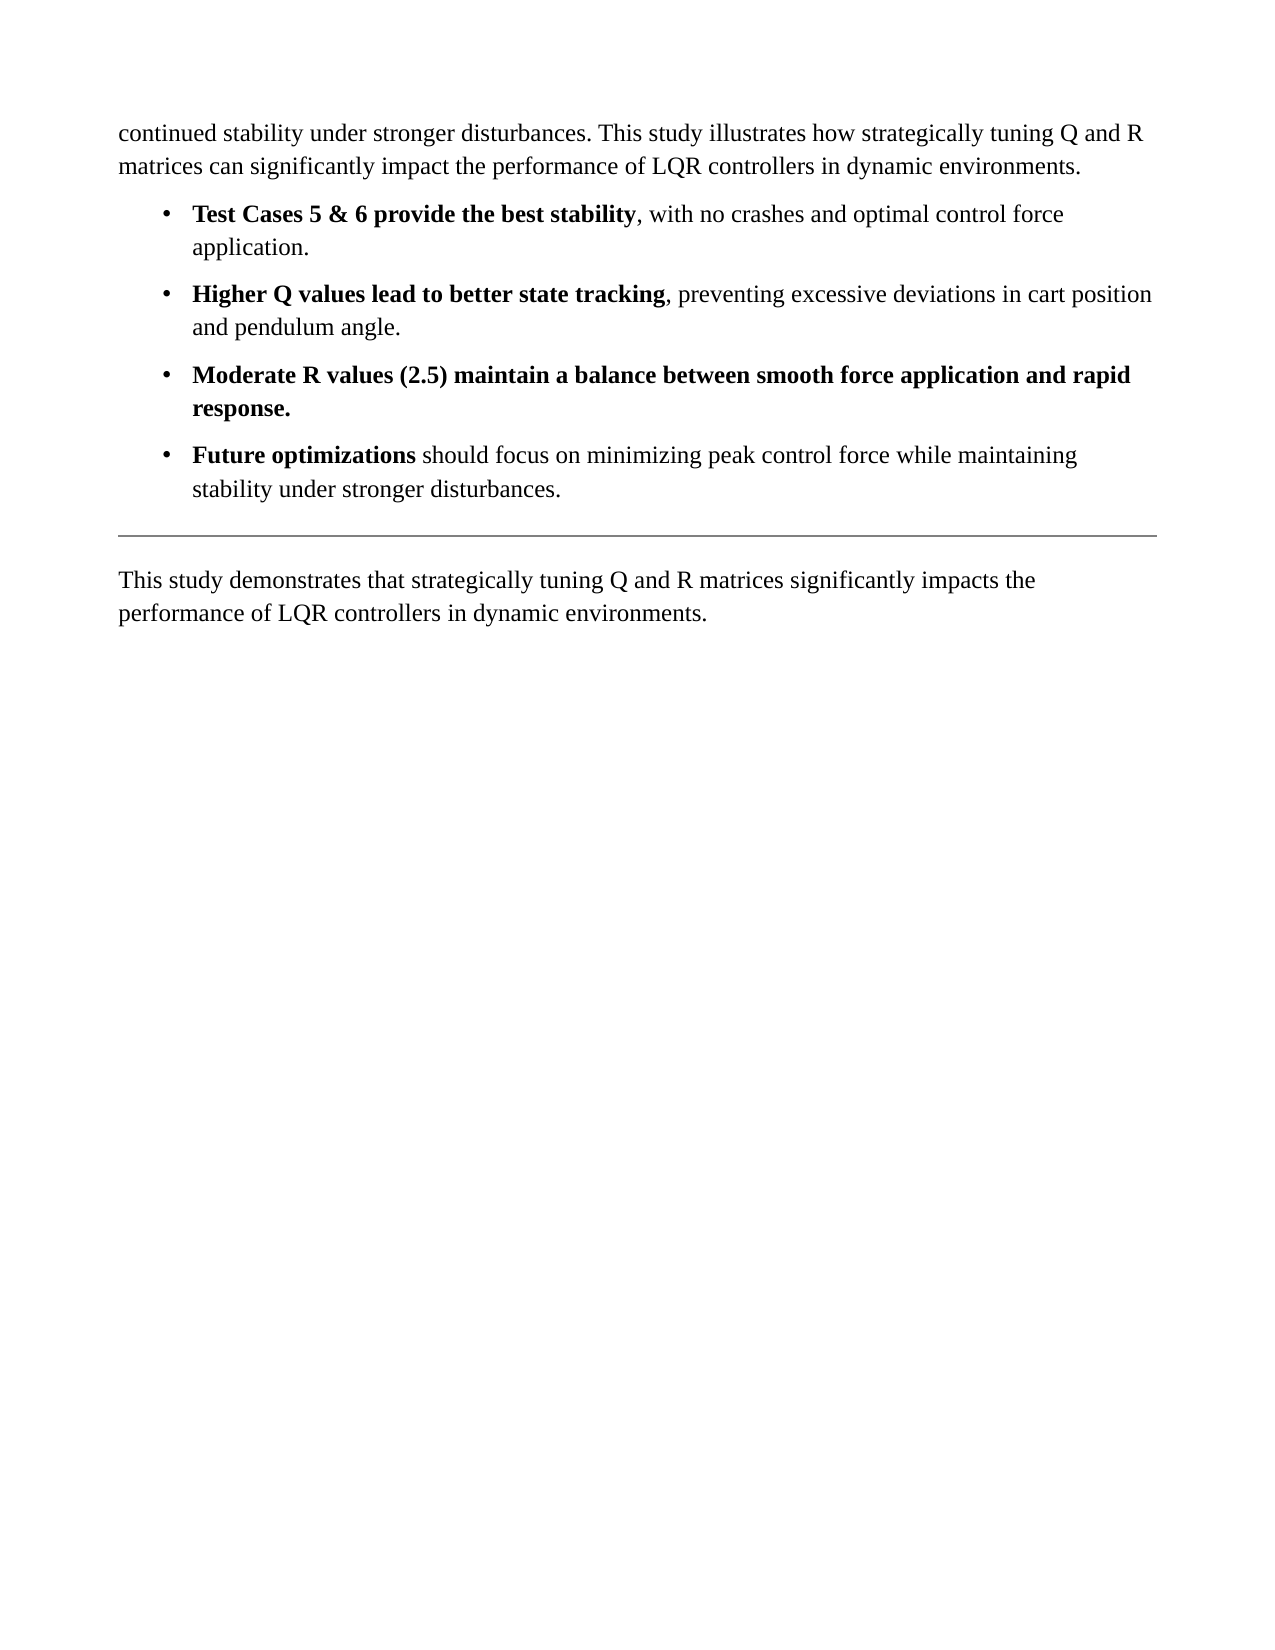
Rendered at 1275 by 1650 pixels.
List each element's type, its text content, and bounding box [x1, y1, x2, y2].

list Moderate R values (2.5) maintain a balance between smooth force application and rapid response. [162, 360, 1157, 422]
text This study demonstrates that strategically tuning Q and R matrices significantly impacts the performance of LQR controllers in dynamic environments. [118, 566, 1157, 627]
list Higher Q values lead to better state tracking, preventing excessive deviations in cart position and pendulum angle. [162, 279, 1157, 341]
list Future optimizations should focus on minimizing peak control force while maintaining stability under stronger disturbances. [162, 441, 1157, 502]
list Test Cases 5 & 6 provide the best stability, with no crashes and optimal control force application. [162, 199, 1157, 261]
text continued stability under stronger disturbances. This study illustrates how strategically tuning Q and R matrices can significantly impact the performance of LQR controllers in dynamic environments. [118, 118, 1157, 180]
